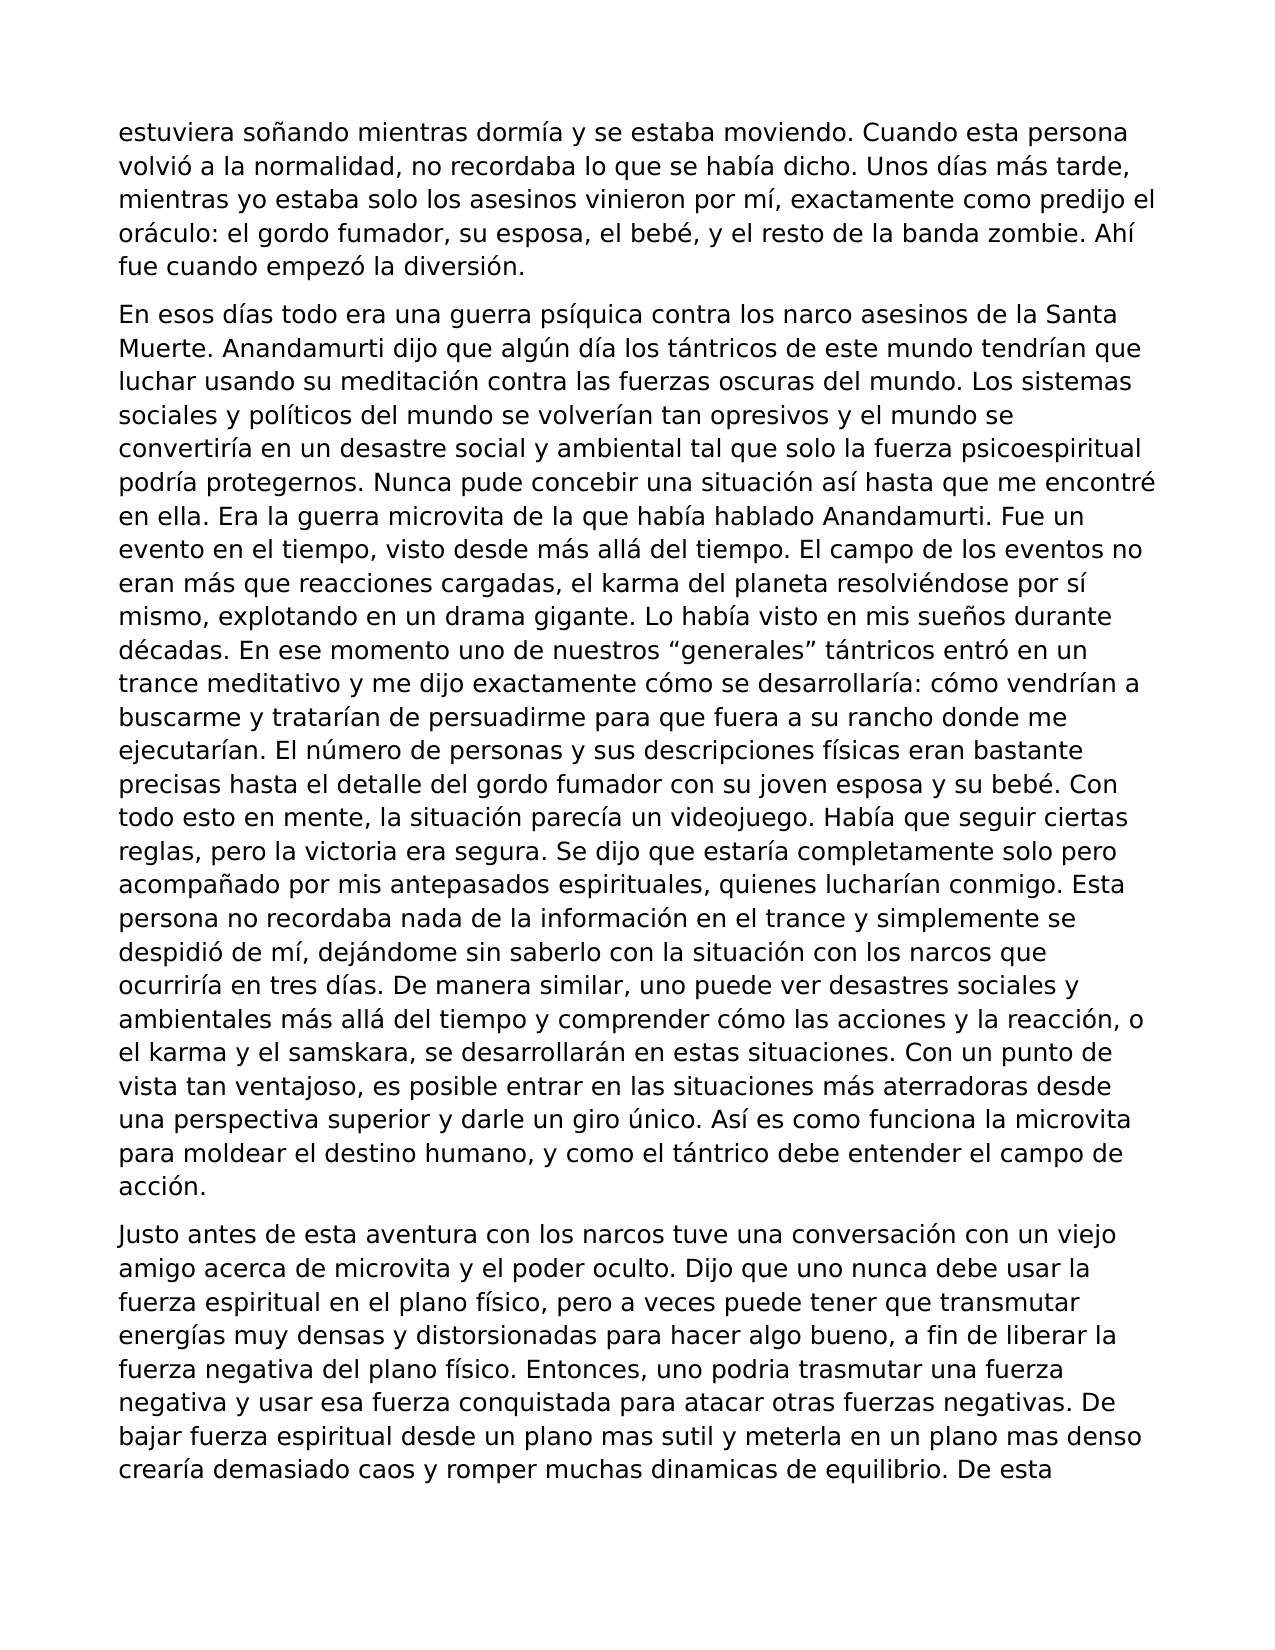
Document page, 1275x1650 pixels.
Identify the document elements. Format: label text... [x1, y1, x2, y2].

text En esos días todo era una guerra psíquica contra los narco asesinos de la Santa Muerte. Anandamurti dijo que algún día los tántricos de este mundo tendrían que luchar usando su meditación contra las fuerzas oscuras del mundo. Los sistemas sociales y políticos del mundo se volverían tan opresivos y el mundo se convertiría en un desastre social y ambiental tal que solo la fuerza psicoespiritual podría protegernos. Nunca pude concebir una situación así hasta que me encontré en ella. Era la guerra microvita de la que había hablado Anandamurti. Fue un evento en el tiempo, visto desde más allá del tiempo. El campo de los eventos no eran más que reacciones cargadas, el karma del planeta resolviéndose por sí mismo, explotando en un drama gigante. Lo había visto en mis sueños durante décadas. En ese momento uno de nuestros “generales” tántricos entró en un trance meditativo y me dijo exactamente cómo se desarrollaría: cómo vendrían a buscarme y tratarían de persuadirme para que fuera a su rancho donde me ejecutarían. El número de personas y sus descripciones físicas eran bastante precisas hasta el detalle del gordo fumador con su joven esposa y su bebé. Con todo esto en mente, la situación parecía un videojuego. Había que seguir ciertas reglas, pero la victoria era segura. Se dijo que estaría completamente solo pero acompañado por mis antepasados ​​espirituales, quienes lucharían conmigo. Esta persona no recordaba nada de la información en el trance y simplemente se despidió de mí, dejándome sin saberlo con la situación con los narcos que ocurriría en tres días. De manera similar, uno puede ver desastres sociales y ambientales más allá del tiempo y comprender cómo las acciones y la reacción, o el karma y el samskara, se desarrollarán en estas situaciones. Con un punto de vista tan ventajoso, es posible entrar en las situaciones más aterradoras desde una perspectiva superior y darle un giro único. Así es como funciona la microvita para moldear el destino humano, y como el tántrico debe entender el campo de acción. [118, 300, 1157, 1202]
text estuviera soñando mientras dormía y se estaba moviendo. Cuando esta persona volvió a la normalidad, no recordaba lo que se había dicho. Unos días más tarde, mientras yo estaba solo los asesinos vinieron por mí, exactamente como predijo el oráculo: el gordo fumador, su esposa, el bebé, y el resto de la banda zombie. Ahí fue cuando empezó la diversión. [118, 118, 1157, 281]
text Justo antes de esta aventura con los narcos tuve una conversación con un viejo amigo acerca de microvita y el poder oculto. Dijo que uno nunca debe usar la fuerza espiritual en el plano físico, pero a veces puede tener que transmutar energías muy densas y distorsionadas para hacer algo bueno, a fin de liberar la fuerza negativa del plano físico. Entonces, uno podria trasmutar una fuerza negativa y usar esa fuerza conquistada para atacar otras fuerzas negativas. De bajar fuerza espiritual desde un plano mas sutil y meterla en un plano mas denso crearía demasiado caos y romper muchas dinamicas de equilibrio. De esta [118, 1221, 1157, 1484]
